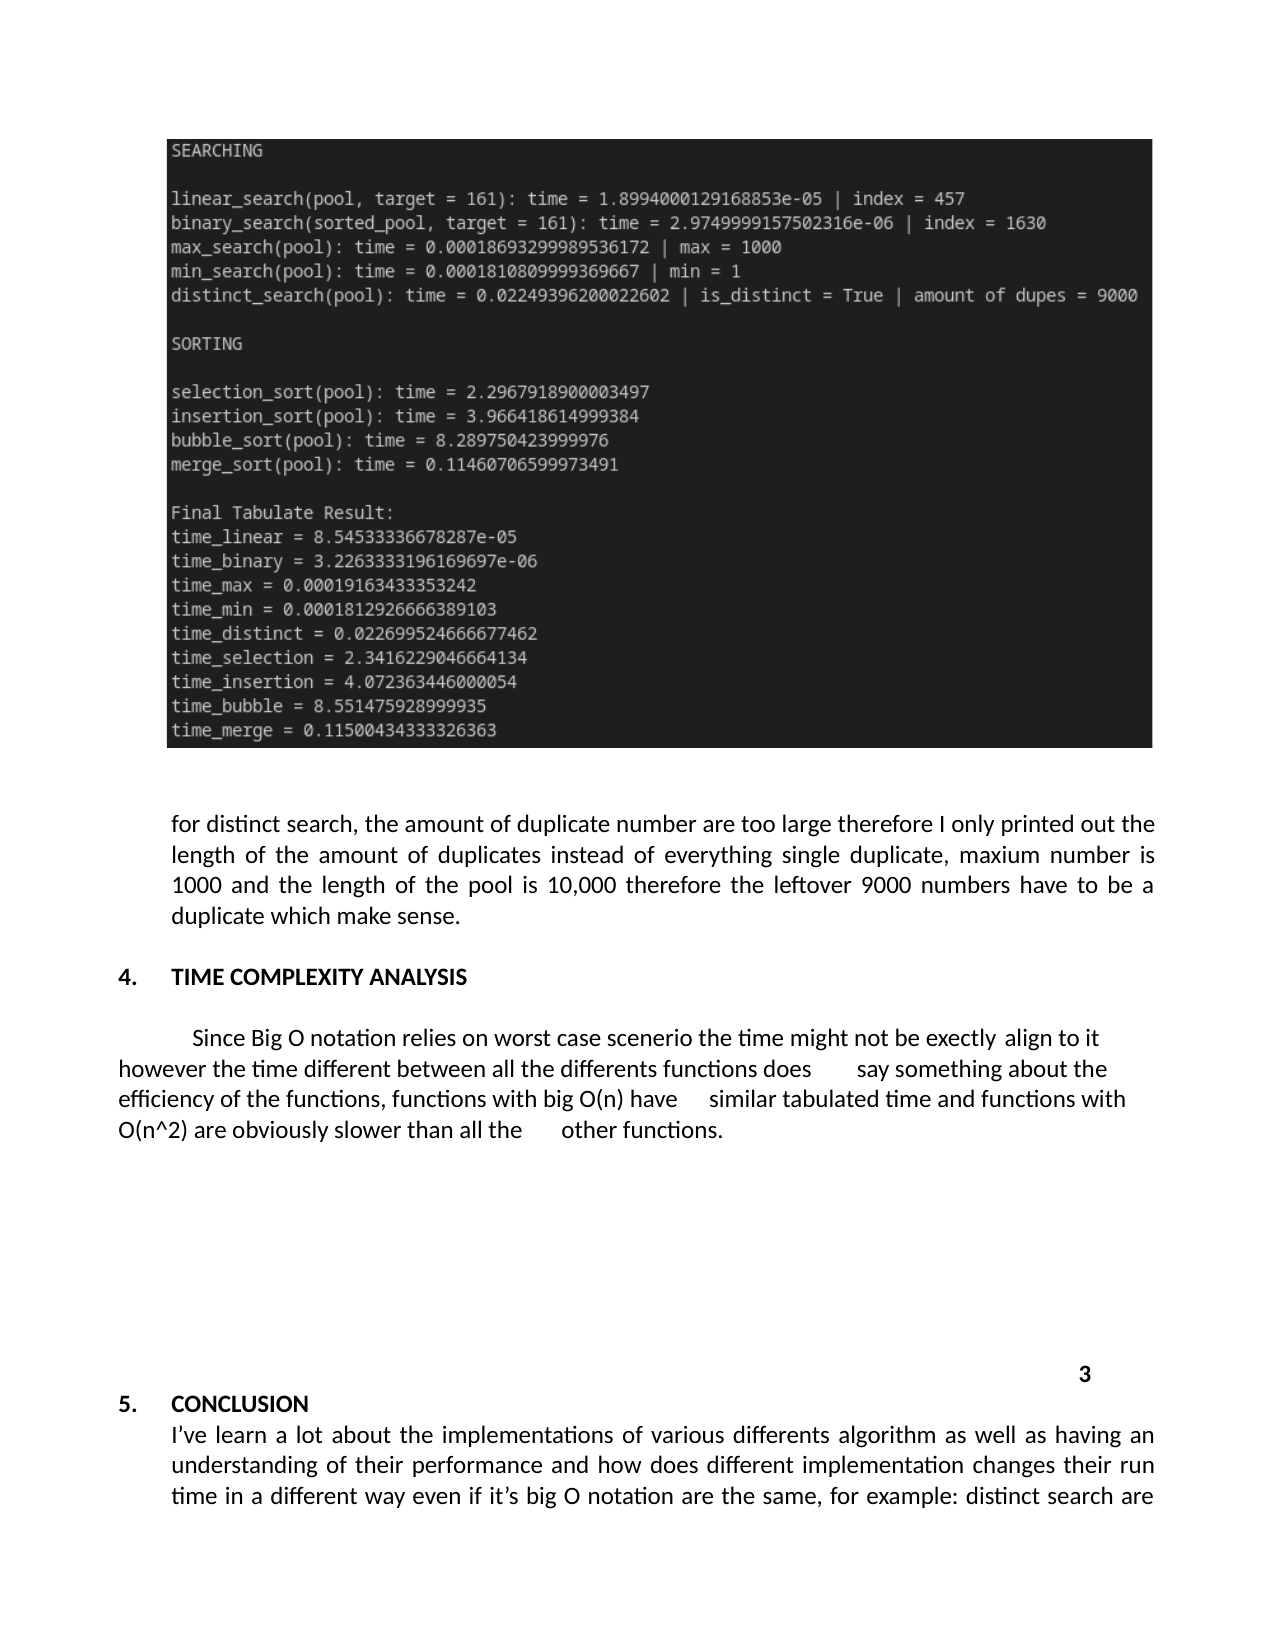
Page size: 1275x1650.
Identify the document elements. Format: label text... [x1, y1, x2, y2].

list for distinct search, the amount of duplicate number are too large therefore I only printed out the length of the amount of duplicates instead of everything single duplicate, maxium number is 1000 and the length of the pool is 10,000 therefore the leftover 9000 numbers have to be a duplicate which make sense. [171, 808, 1157, 931]
text I’ve learn a lot about the implementations of various differents algorithm as well as having an understanding of their performance and how does different implementation changes their run time in a different way even if it’s big O notation are the same, for example: distinct search are [171, 1419, 1157, 1511]
list TIME COMPLEXITY ANALYSIS [118, 961, 1157, 992]
text 3 [118, 1358, 1157, 1388]
picture [166, 139, 1153, 748]
list CONCLUSION [118, 1388, 1157, 1419]
list Since Big O notation relies on worst case scenerio the time might not be exectly align to it however the time different between all the differents functions does say something about the efficiency of the functions, functions with big O(n) have similar tabulated time and functions with O(n^2) are obviously slower than all the other functions. [118, 1022, 1157, 1144]
